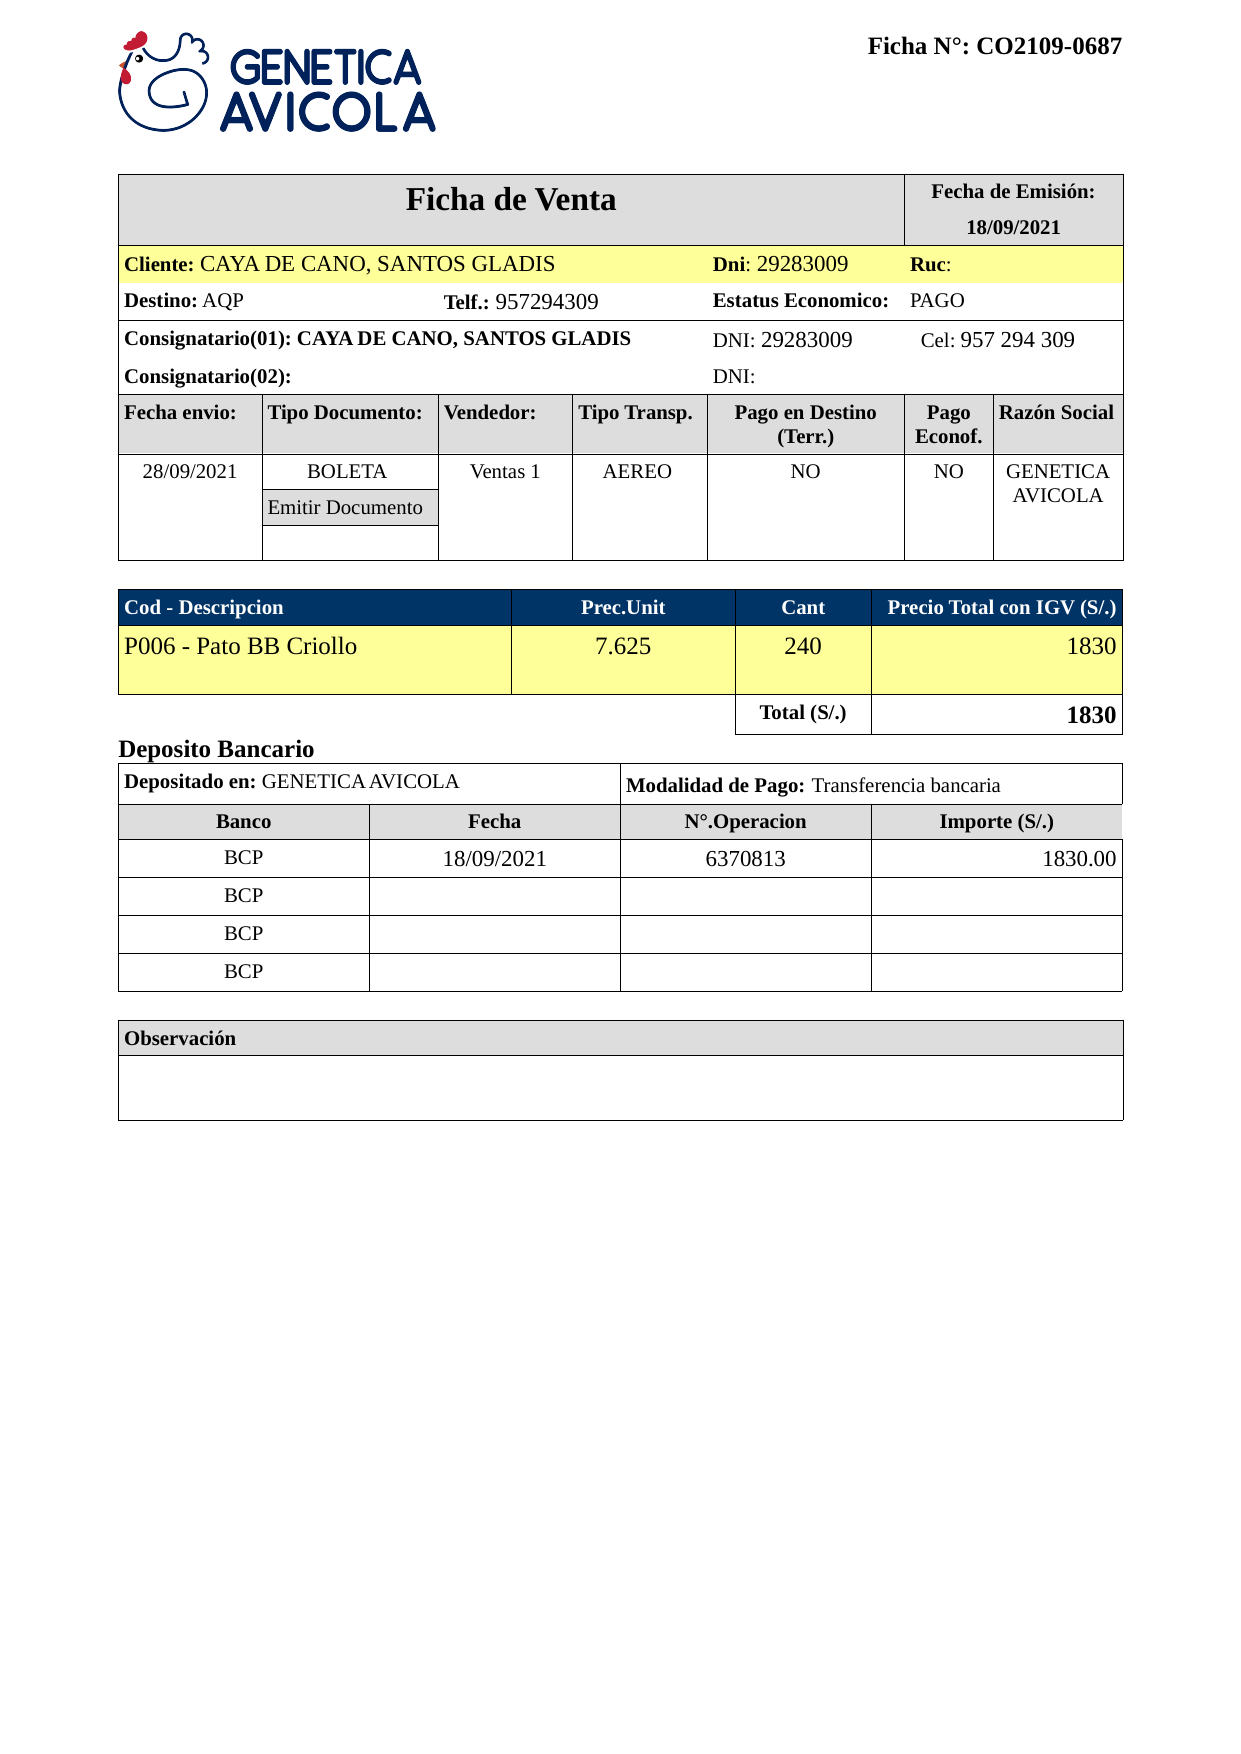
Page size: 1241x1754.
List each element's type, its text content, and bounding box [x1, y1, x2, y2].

text Deposito Bancario [118, 734, 1122, 763]
table_cell 1830 [872, 695, 1122, 734]
table_cell Emitir Documento [263, 490, 438, 525]
table_cell [119, 1056, 1123, 1119]
table_cell 6370813 [621, 840, 871, 877]
table_cell PAGO [904, 283, 1123, 320]
table_header Observación [119, 1021, 1123, 1055]
table_header Depositado en: GENETICA AVICOLA [119, 764, 620, 803]
table_cell N°.Operacion [621, 805, 871, 839]
table_cell Estatus Economico: [707, 283, 904, 320]
table_cell Ventas 1 [439, 455, 572, 560]
table_cell BOLETA [263, 455, 438, 489]
table_cell BCP [119, 916, 369, 953]
table_cell Telf.: 957294309 [438, 283, 707, 320]
table_cell NO [708, 455, 904, 560]
table_cell 7.625 [512, 626, 735, 694]
table_cell 28/09/2021 [119, 455, 262, 560]
table_cell Fecha [370, 805, 620, 839]
table_cell Cliente: CAYA DE CANO, SANTOS GLADIS [119, 246, 707, 283]
table_cell 240 [736, 626, 871, 694]
table_header Modalidad de Pago: Transferencia bancaria [621, 764, 1122, 803]
table_cell Destino: AQP [119, 283, 438, 320]
table_cell Dni: 29283009 [707, 246, 904, 283]
table_cell Razón Social [994, 395, 1123, 453]
table_cell BCP [119, 878, 369, 915]
table_cell [621, 878, 871, 915]
table_cell Vendedor: [439, 395, 572, 453]
table_cell Importe (S/.) [872, 805, 1122, 839]
table_header Fecha de Emisión: [905, 175, 1123, 209]
table_cell [511, 695, 735, 734]
table_cell 18/09/2021 [370, 840, 620, 877]
table_cell Total (S/.) [736, 695, 871, 734]
table_cell 1830.00 [872, 840, 1122, 877]
table_cell DNI: [707, 358, 1123, 394]
table_cell [118, 695, 511, 734]
table_cell [370, 954, 620, 991]
table_cell Consignatario(02): [119, 358, 707, 394]
table_cell NO [905, 455, 993, 560]
table_cell BCP [119, 840, 369, 877]
table_cell Fecha envio: [119, 395, 262, 453]
table_cell [872, 954, 1122, 991]
table_cell Banco [119, 805, 369, 839]
table_cell DNI: 29283009 [707, 321, 915, 358]
table_cell P006 - Pato BB Criollo [119, 626, 511, 694]
table_cell Pago en Destino (Terr.) [708, 395, 904, 453]
table_cell Pago Econof. [905, 395, 993, 453]
table_header Precio Total con IGV (S/.) [872, 590, 1122, 625]
table_cell GENETICA AVICOLA [994, 455, 1123, 560]
table_header Prec.Unit [512, 590, 735, 625]
table_cell Ruc: [904, 246, 1123, 283]
table_header Ficha de Venta [119, 175, 904, 245]
table_cell [370, 878, 620, 915]
table_cell Cel: 957 294 309 [915, 321, 1123, 358]
table_cell AEREO [573, 455, 707, 560]
table_cell 18/09/2021 [905, 209, 1123, 245]
table_cell 1830 [872, 626, 1122, 694]
picture [118, 31, 436, 132]
table_cell [872, 916, 1122, 953]
table_cell [621, 954, 871, 991]
table_cell [872, 878, 1122, 915]
table_header Cod - Descripcion [119, 590, 511, 625]
table_cell Consignatario(01): CAYA DE CANO, SANTOS GLADIS [119, 321, 707, 358]
table_cell Tipo Transp. [573, 395, 707, 453]
table_cell [621, 916, 871, 953]
table_cell Tipo Documento: [263, 395, 438, 453]
table_header Cant [736, 590, 871, 625]
table_cell [263, 526, 438, 560]
table_cell [370, 916, 620, 953]
table_cell BCP [119, 954, 369, 991]
